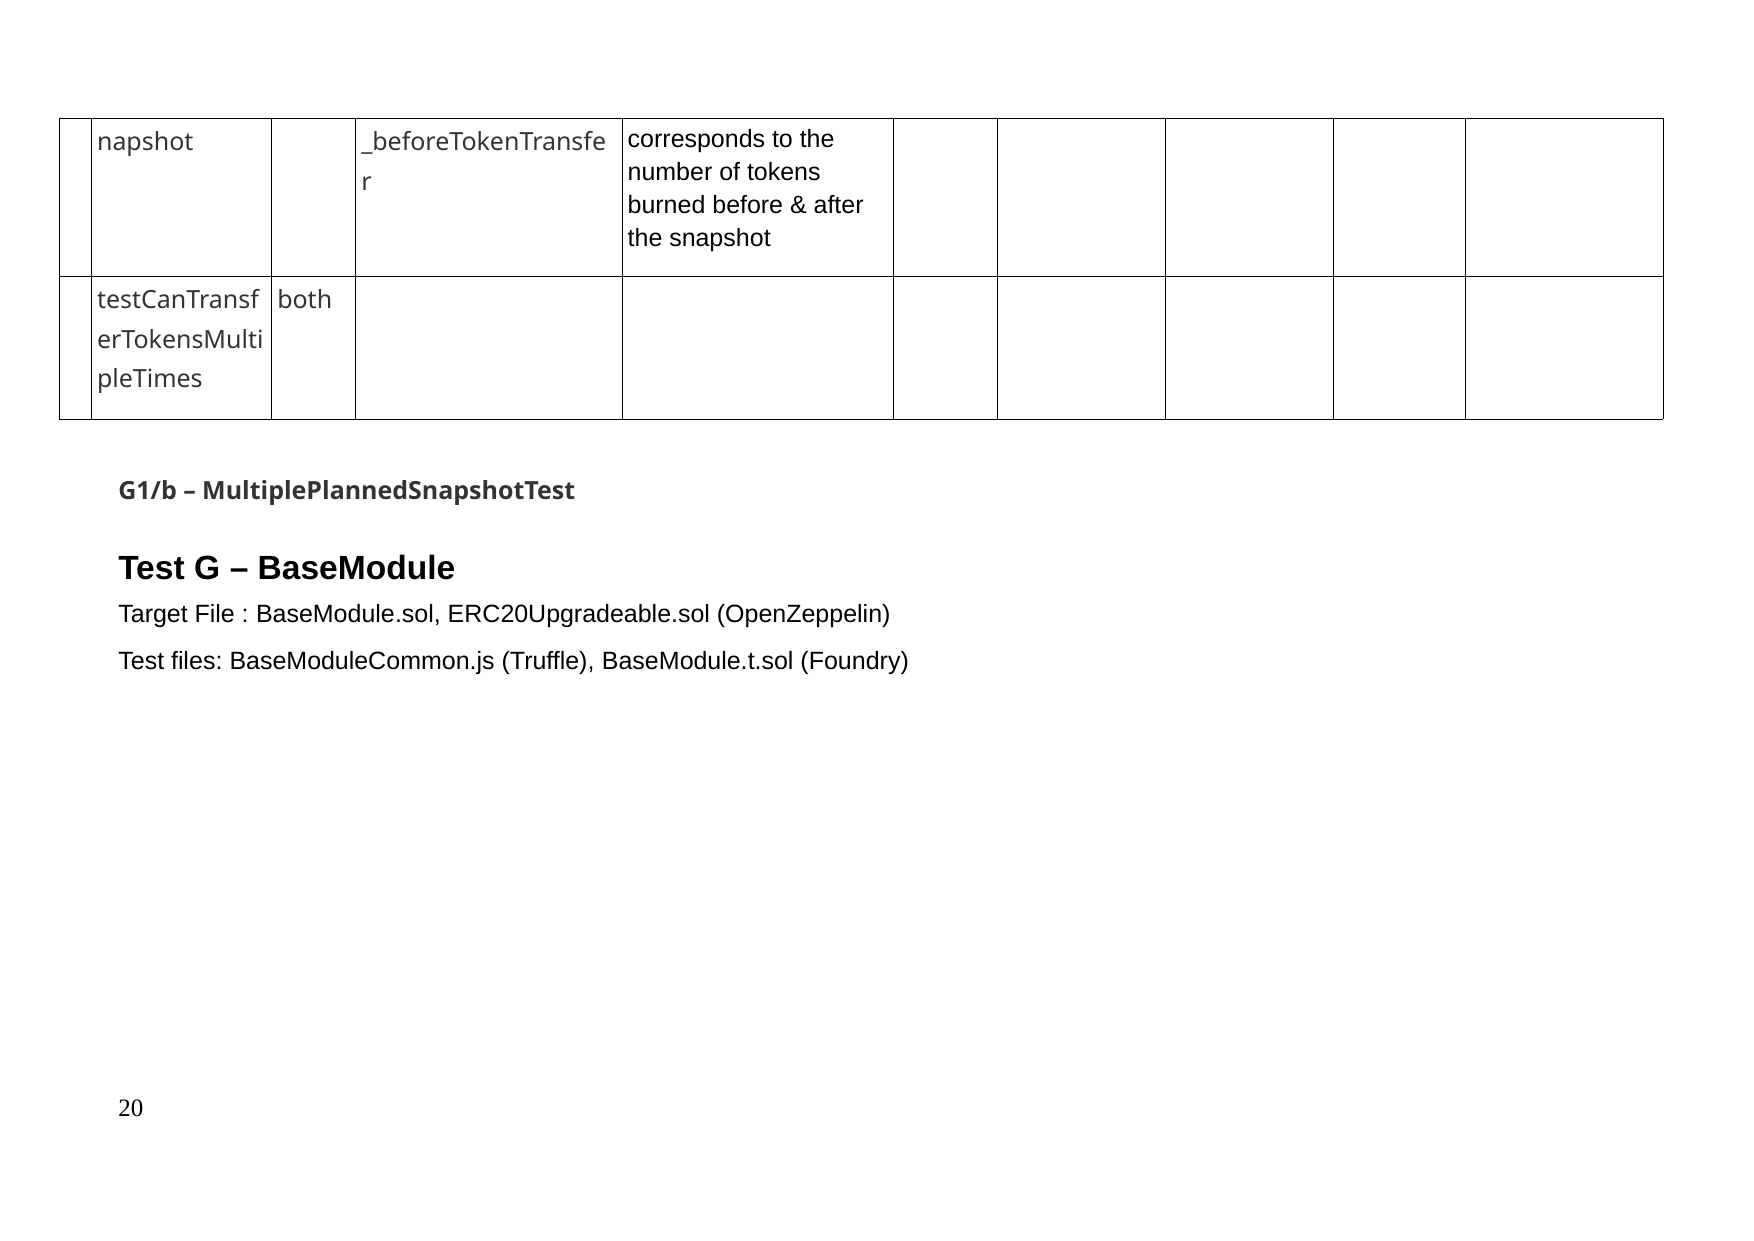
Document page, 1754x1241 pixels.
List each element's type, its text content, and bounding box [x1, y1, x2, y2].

table_cell [998, 277, 1165, 419]
table_cell [60, 277, 91, 419]
table_cell napshot [92, 119, 271, 276]
text G1/b – MultiplePlannedSnapshotTest [118, 473, 1636, 507]
table_cell [623, 277, 893, 419]
table_cell [1334, 119, 1465, 276]
table_cell corresponds to the number of tokens burned before & after the snapshot [623, 119, 893, 276]
text Target File : BaseModule.sol, ERC20Upgradeable.sol (OpenZeppelin) [118, 599, 1636, 627]
table_cell [1466, 277, 1663, 419]
table_cell [1466, 119, 1663, 276]
table_cell [894, 277, 997, 419]
table_cell _beforeTokenTransfer [356, 119, 622, 276]
table_cell [1334, 277, 1465, 419]
table_cell both [272, 277, 355, 419]
table_cell [356, 277, 622, 419]
table_cell [272, 119, 355, 276]
table_cell [894, 119, 997, 276]
subtitle Test G – BaseModule [118, 548, 1636, 586]
table_cell [1166, 277, 1333, 419]
table_cell [60, 119, 91, 276]
text Test files: BaseModuleCommon.js (Truffle), BaseModule.t.sol (Foundry) [118, 646, 1636, 675]
table_cell testCanTransferTokensMultipleTimes [92, 277, 271, 419]
table_cell [1166, 119, 1333, 276]
table_cell [998, 119, 1165, 276]
